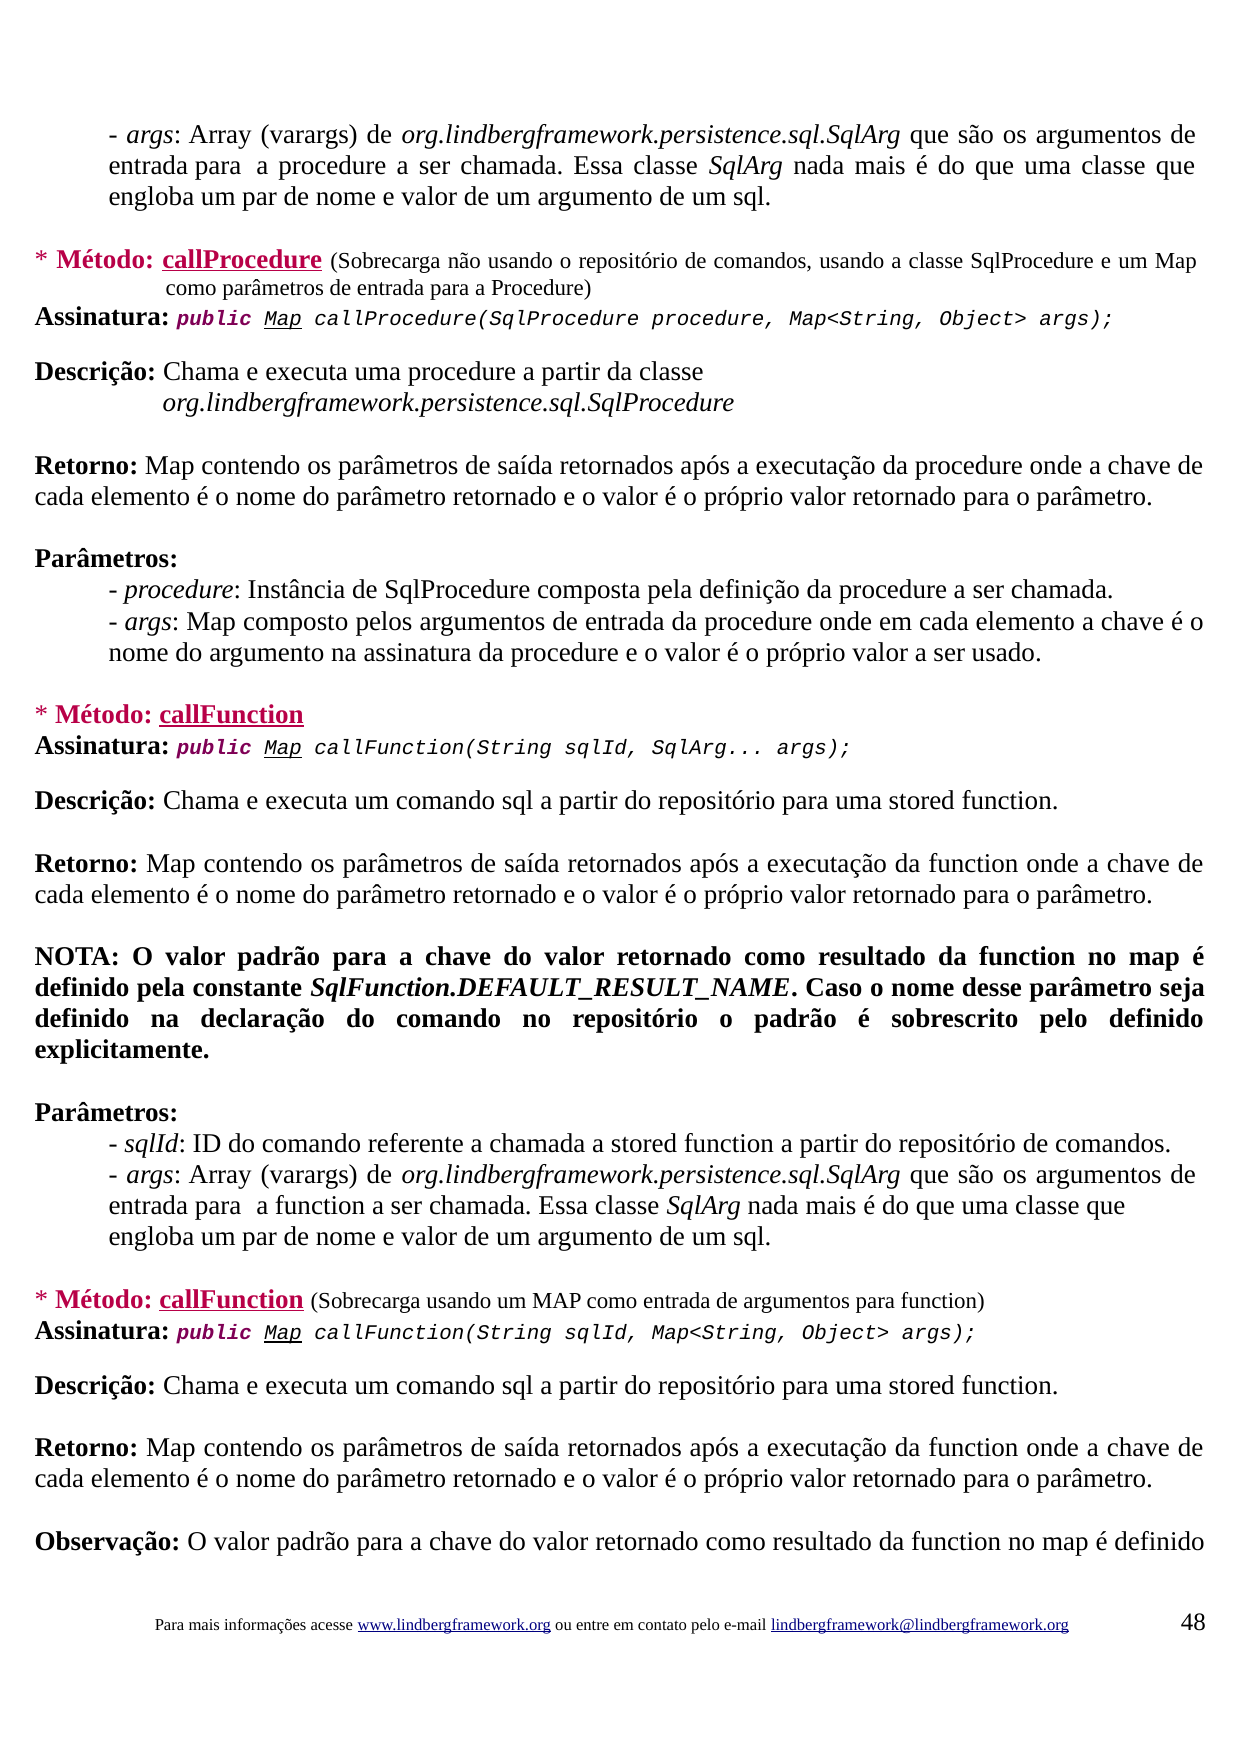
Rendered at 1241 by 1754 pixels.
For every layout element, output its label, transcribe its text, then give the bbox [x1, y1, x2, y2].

text org.lindbergframework.persistence.sql.SqlProcedure [34, 387, 1206, 418]
text Retorno: Map contendo os parâmetros de saída retornados após a executação da function onde a chave de cada elemento é o nome do parâmetro retornado e o valor é o próprio valor retornado para o parâmetro. [34, 1431, 1206, 1494]
text - sqlId: ID do comando referente a chamada a stored function a partir do repositório de comandos. [34, 1127, 1206, 1158]
text Descrição: Chama e executa um comando sql a partir do repositório para uma stored function. [34, 784, 1206, 816]
text - args: Map composto pelos argumentos de entrada da procedure onde em cada elemento a chave é o nome do argumento na assinatura da procedure e o valor é o próprio valor a ser usado. [34, 604, 1206, 667]
text Descrição: Chama e executa uma procedure a partir da classe [34, 355, 1206, 387]
text Parâmetros: [34, 1096, 1206, 1127]
text * Método: callProcedure (Sobrecarga não usando o repositório de comandos, usando a classe SqlProcedure e um Map como parâmetros de entrada para a Procedure) [34, 243, 1206, 300]
text Assinatura: public Map callFunction(String sqlId, SqlArg... args); [34, 729, 1206, 761]
text NOTA: O valor padrão para a chave do valor retornado como resultado da function no map é definido pela constante SqlFunction.DEFAULT_RESULT_NAME. Caso o nome desse parâmetro seja definido na declaração do comando no repositório o padrão é sobrescrito pelo definido explicitamente. [34, 940, 1206, 1065]
text Descrição: Chama e executa um comando sql a partir do repositório para uma stored function. [34, 1369, 1206, 1400]
text Parâmetros: [34, 542, 1206, 573]
text - args: Array (varargs) de org.lindbergframework.persistence.sql.SqlArg que são os argumentos de entrada para a function a ser chamada. Essa classe SqlArg nada mais é do que uma classe que engloba um par de nome e valor de um argumento de um sql. [34, 1158, 1206, 1252]
text Observação: O valor padrão para a chave do valor retornado como resultado da function no map é definido [34, 1525, 1206, 1556]
text - args: Array (varargs) de org.lindbergframework.persistence.sql.SqlArg que são os argumentos de entrada para a procedure a ser chamada. Essa classe SqlArg nada mais é do que uma classe que engloba um par de nome e valor de um argumento de um sql. [34, 118, 1206, 212]
text Retorno: Map contendo os parâmetros de saída retornados após a executação da function onde a chave de cada elemento é o nome do parâmetro retornado e o valor é o próprio valor retornado para o parâmetro. [34, 847, 1206, 909]
text Assinatura: public Map callFunction(String sqlId, Map<String, Object> args); [34, 1314, 1206, 1345]
text * Método: callFunction [34, 698, 1206, 729]
text Assinatura: public Map callProcedure(SqlProcedure procedure, Map<String, Object> args); [34, 300, 1206, 332]
text Retorno: Map contendo os parâmetros de saída retornados após a executação da procedure onde a chave de cada elemento é o nome do parâmetro retornado e o valor é o próprio valor retornado para o parâmetro. [34, 449, 1206, 511]
list * Método: callFunction (Sobrecarga usando um MAP como entrada de argumentos para function) [34, 1283, 1206, 1314]
text - procedure: Instância de SqlProcedure composta pela definição da procedure a ser chamada. [34, 573, 1206, 604]
